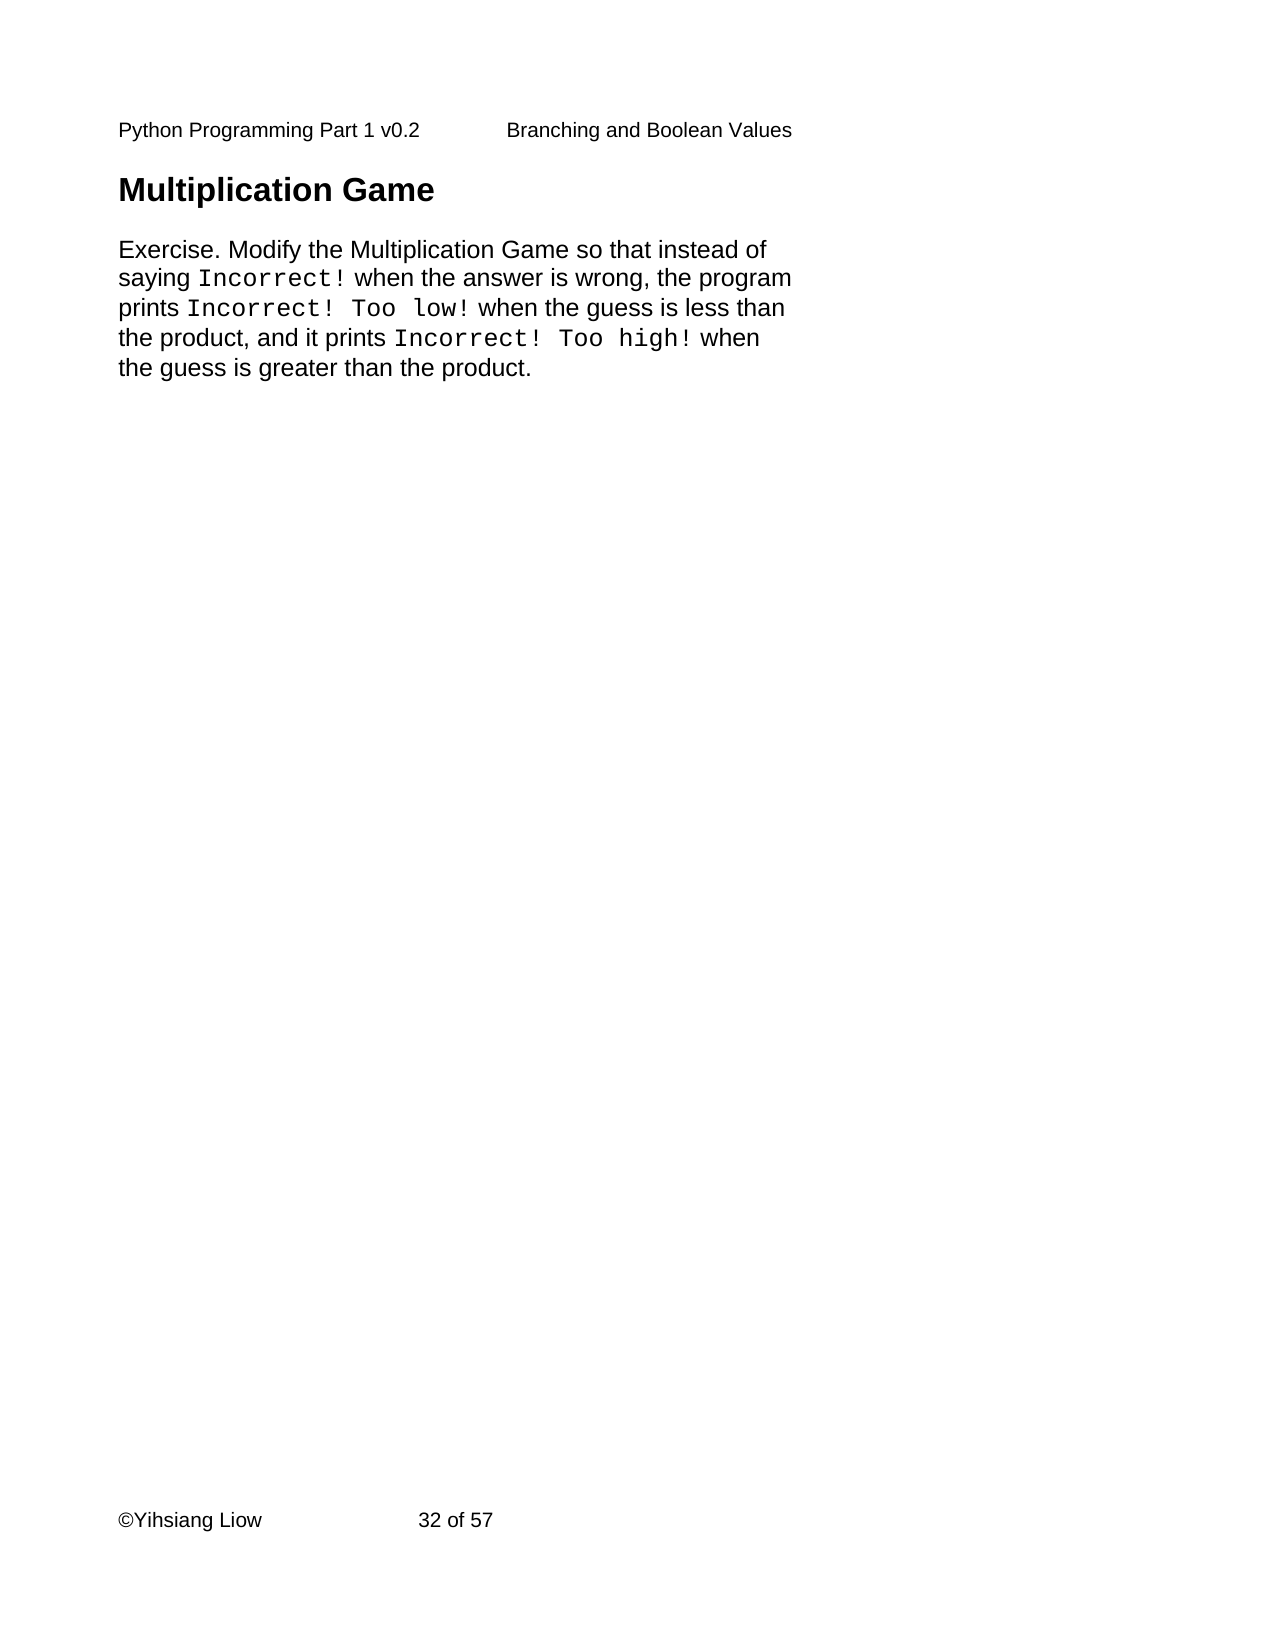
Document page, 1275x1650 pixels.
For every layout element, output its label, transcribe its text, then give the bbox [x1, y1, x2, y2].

text Multiplication Game [118, 171, 793, 208]
text Exercise. Modify the Multiplication Game so that instead of saying Incorrect! when the answer is wrong, the program prints Incorrect! Too low! when the guess is less than the product, and it prints Incorrect! Too high! when the guess is greater than the product. [118, 236, 793, 382]
